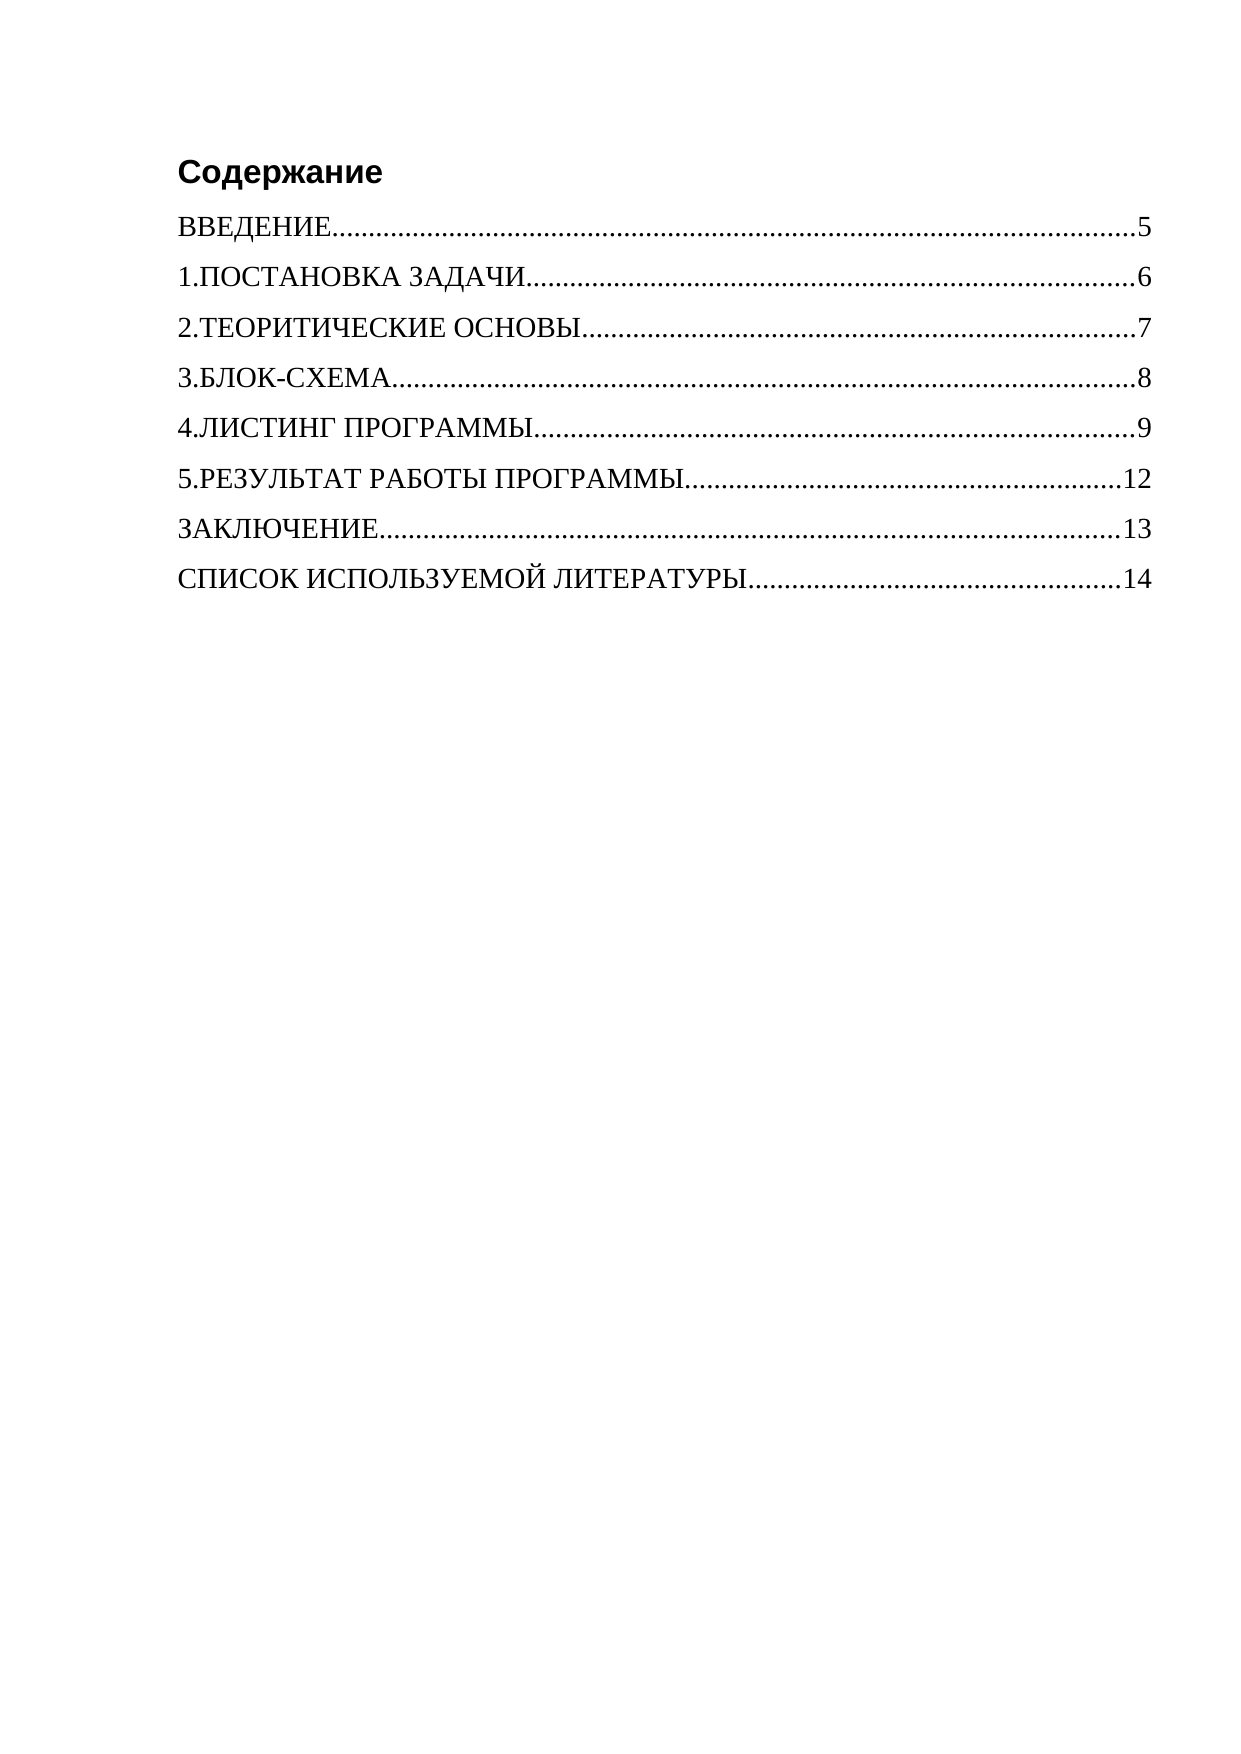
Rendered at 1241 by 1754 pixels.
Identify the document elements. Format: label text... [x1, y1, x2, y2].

text ЗАКЛЮЧЕНИЕ 13 [177, 511, 1152, 545]
text 2.ТЕОРИТИЧЕСКИЕ ОСНОВЫ 7 [177, 310, 1152, 343]
subtitle Содержание [177, 152, 1152, 190]
text СПИСОК ИСПОЛЬЗУЕМОЙ ЛИТЕРАТУРЫ 14 [177, 561, 1152, 595]
text 5.РЕЗУЛЬТАТ РАБОТЫ ПРОГРАММЫ. 12 [177, 461, 1152, 494]
text 1.ПОСТАНОВКА ЗАДАЧИ 6 [177, 259, 1152, 293]
text ВВЕДЕНИЕ 5 [177, 209, 1152, 243]
text 4.ЛИСТИНГ ПРОГРАММЫ. 9 [177, 411, 1152, 444]
text 3.БЛОК-СХЕМА 8 [177, 360, 1152, 394]
